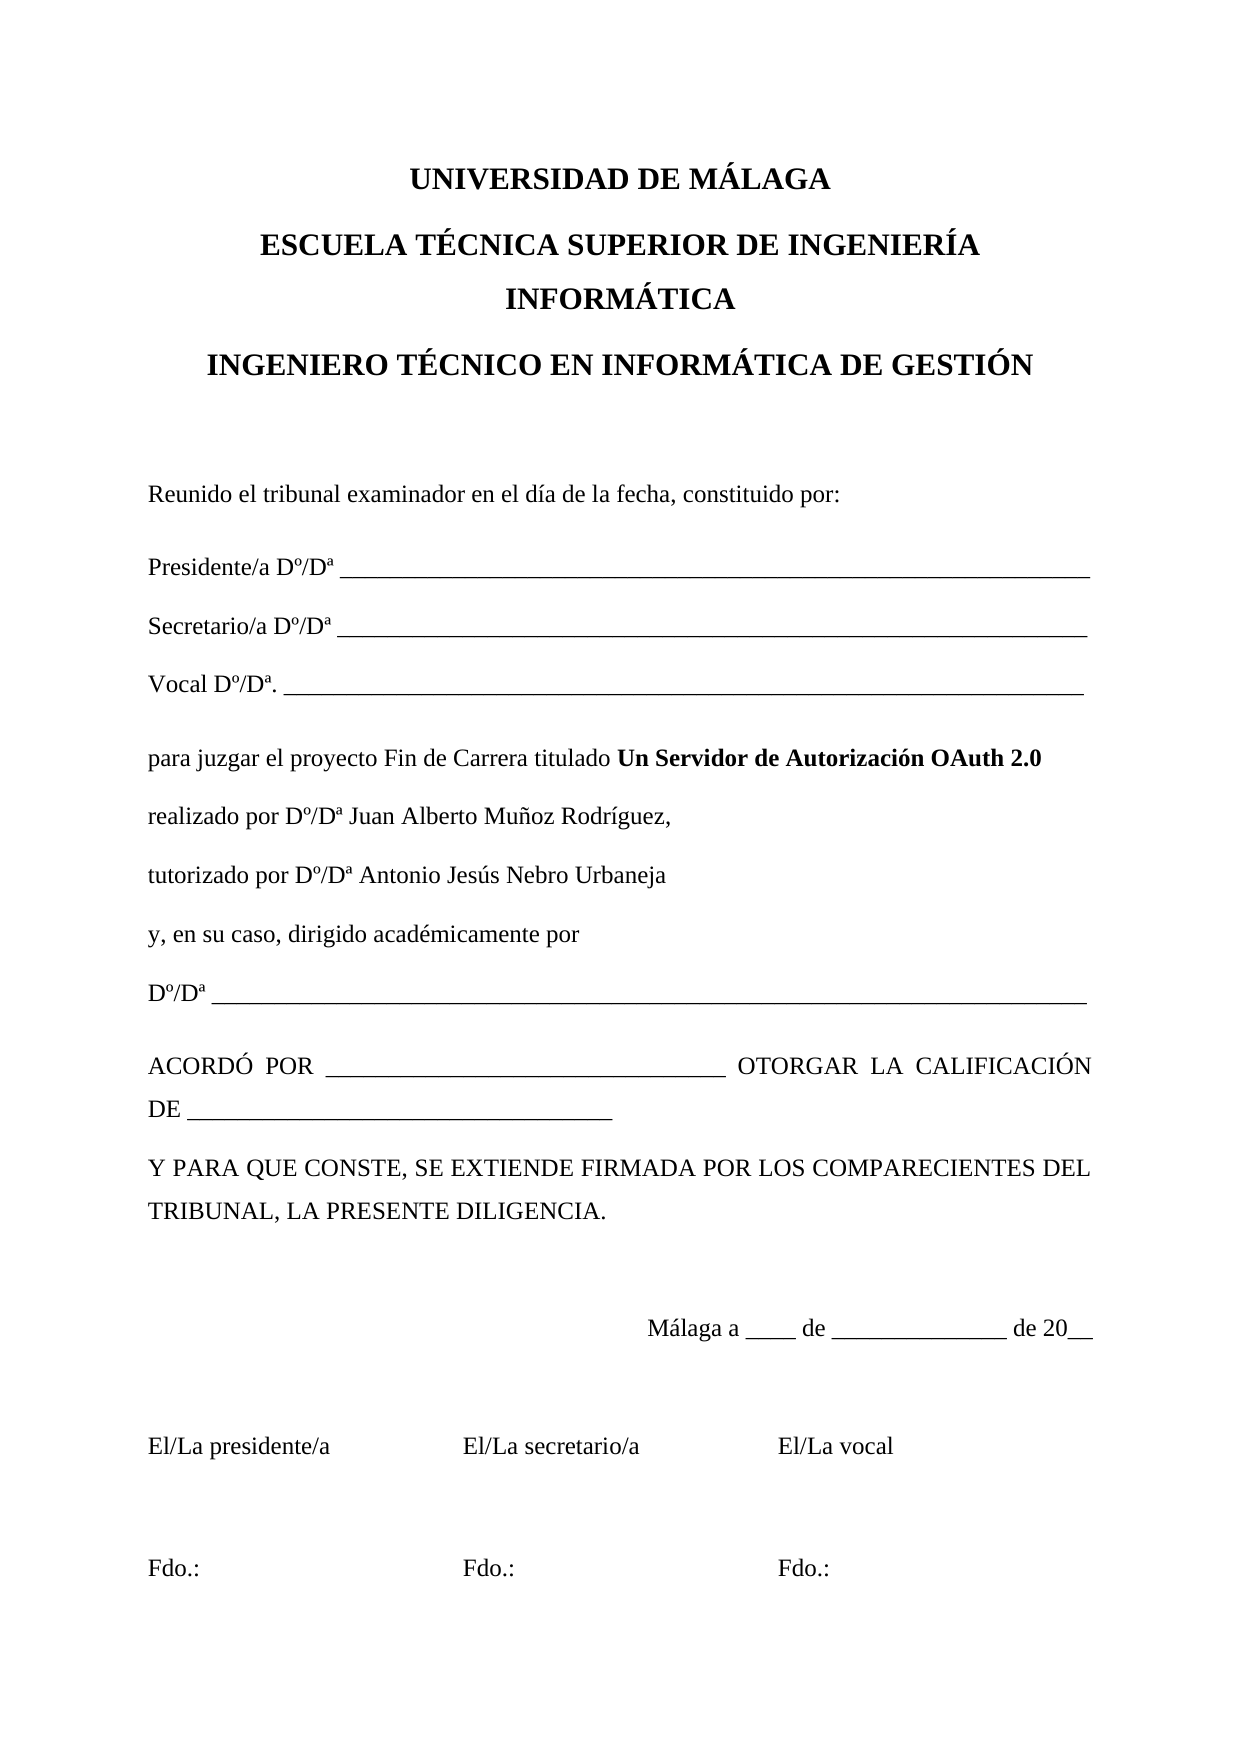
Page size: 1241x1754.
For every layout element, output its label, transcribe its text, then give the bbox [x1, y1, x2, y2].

text Dº/Dª ______________________________________________________________________ [148, 978, 1093, 1006]
text Secretario/a Dº/Dª ____________________________________________________________ [148, 611, 1093, 639]
text ESCUELA TÉCNICA SUPERIOR DE INGENIERÍA INFORMÁTICA [148, 226, 1093, 316]
text para juzgar el proyecto Fin de Carrera titulado Un Servidor de Autorización OAuth 2.0 [148, 743, 1093, 771]
table_header El/La vocal [778, 1431, 1093, 1459]
table_cell Fdo.: [148, 1553, 463, 1581]
text UNIVERSIDAD DE MÁLAGA [148, 160, 1093, 196]
table_cell Fdo.: [463, 1553, 778, 1581]
text Y PARA QUE CONSTE, SE EXTIENDE FIRMADA POR LOS COMPARECIENTES DEL TRIBUNAL, LA PRESENTE DILIGENCIA. [148, 1153, 1093, 1224]
table_header El/La presidente/a [148, 1431, 463, 1459]
text INGENIERO TÉCNICO EN INFORMÁTICA DE GESTIÓN [148, 346, 1093, 382]
text realizado por Dº/Dª Juan Alberto Muñoz Rodríguez, [148, 801, 1093, 830]
table_cell [148, 1460, 463, 1553]
text Presidente/a Dº/Dª ____________________________________________________________ [148, 552, 1093, 581]
text Vocal Dº/Dª. ________________________________________________________________ [148, 669, 1093, 698]
text tutorizado por Dº/Dª Antonio Jesús Nebro Urbaneja [148, 860, 1093, 889]
text Reunido el tribunal examinador en el día de la fecha, constituido por: [148, 479, 1093, 508]
table_cell [778, 1460, 1093, 1553]
table_cell Fdo.: [778, 1553, 1093, 1581]
text y, en su caso, dirigido académicamente por [148, 919, 1093, 948]
text Málaga a ____ de ______________ de 20__ [148, 1313, 1093, 1342]
table_cell [463, 1460, 778, 1553]
text ACORDÓ POR ________________________________ OTORGAR LA CALIFICACIÓN DE __________________________________ [148, 1051, 1093, 1123]
table_header El/La secretario/a [463, 1431, 778, 1459]
